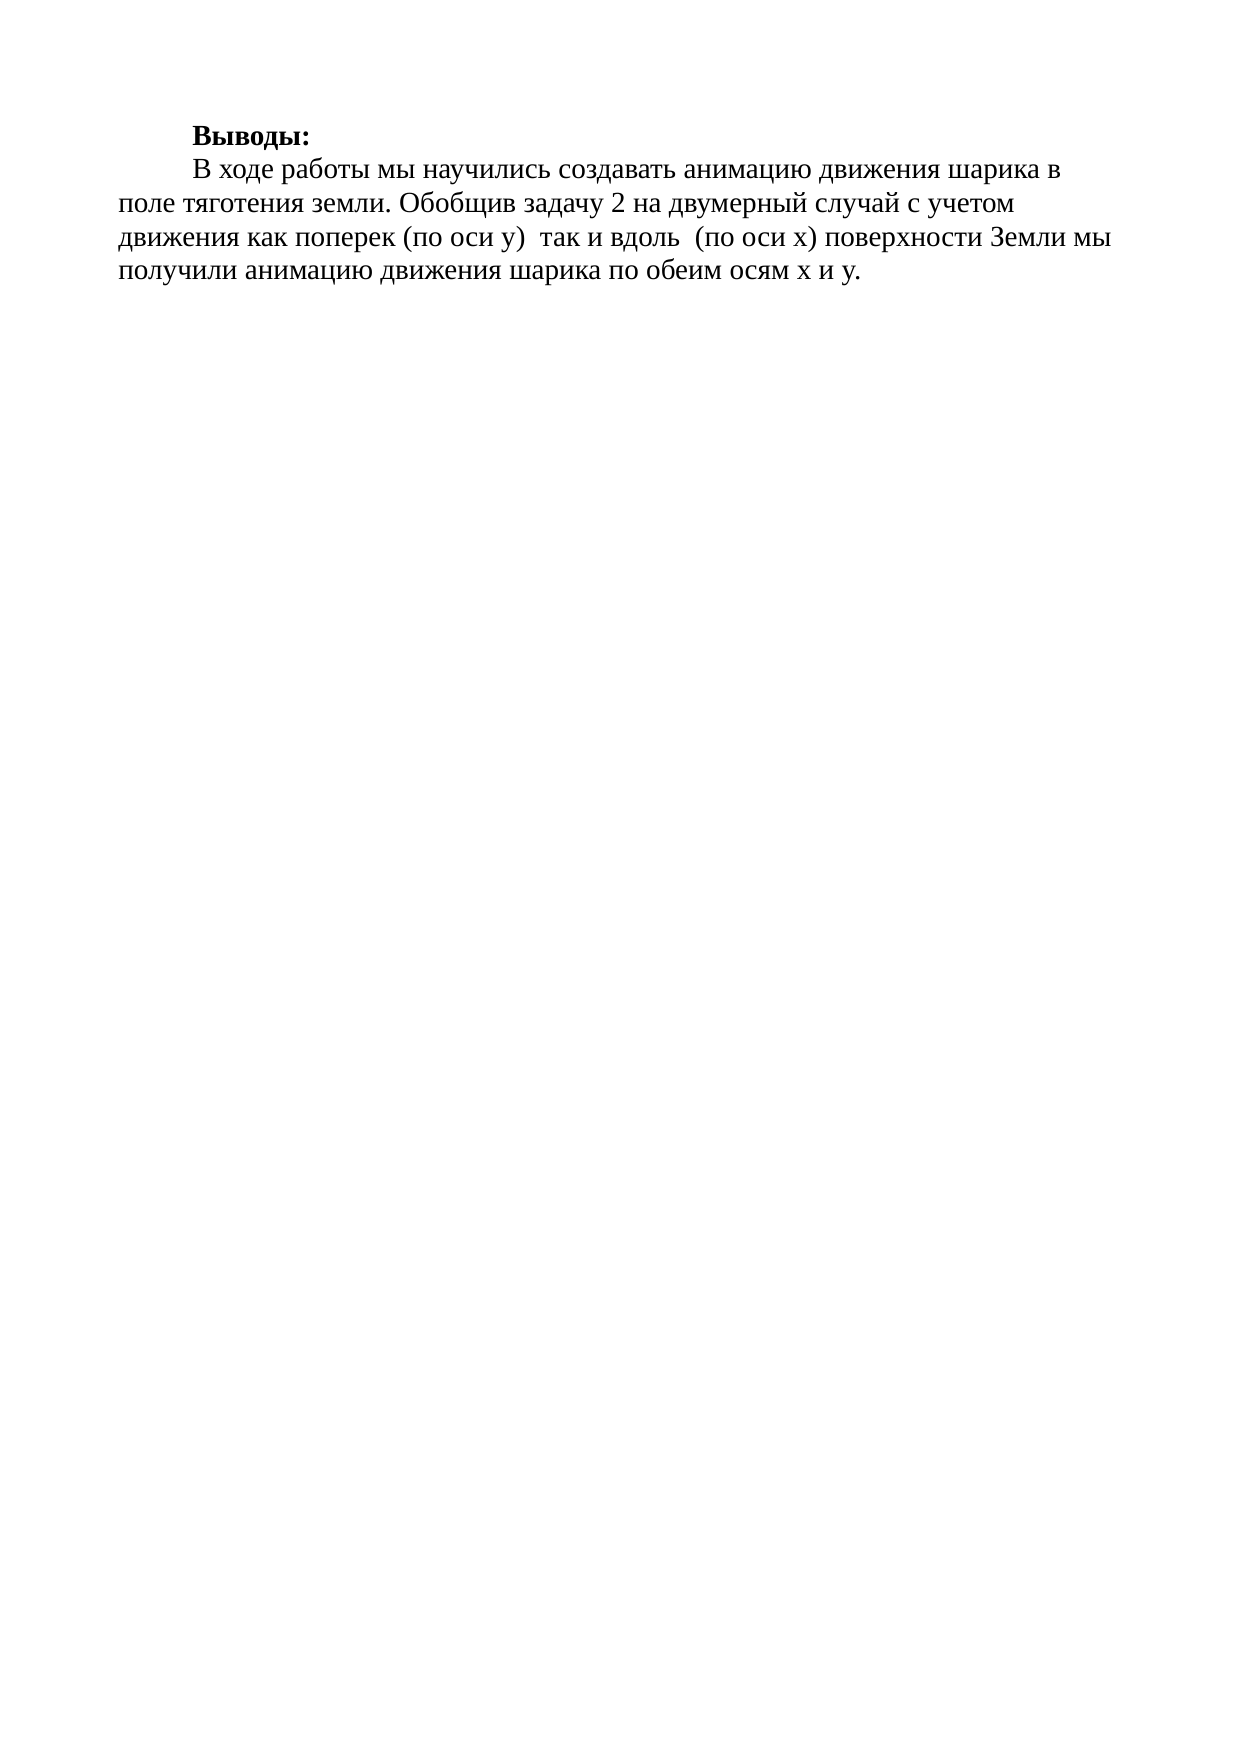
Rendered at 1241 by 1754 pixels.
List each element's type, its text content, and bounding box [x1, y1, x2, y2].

text В ходе работы мы научились создавать анимацию движения шарика в поле тяготения земли. Обобщив задачу 2 на двумерный случай с учетом движения как поперек (по оси y) так и вдоль (по оси x) поверхности Земли мы получили анимацию движения шарика по обеим осям x и y. [118, 152, 1122, 286]
text Выводы: [118, 118, 1122, 152]
